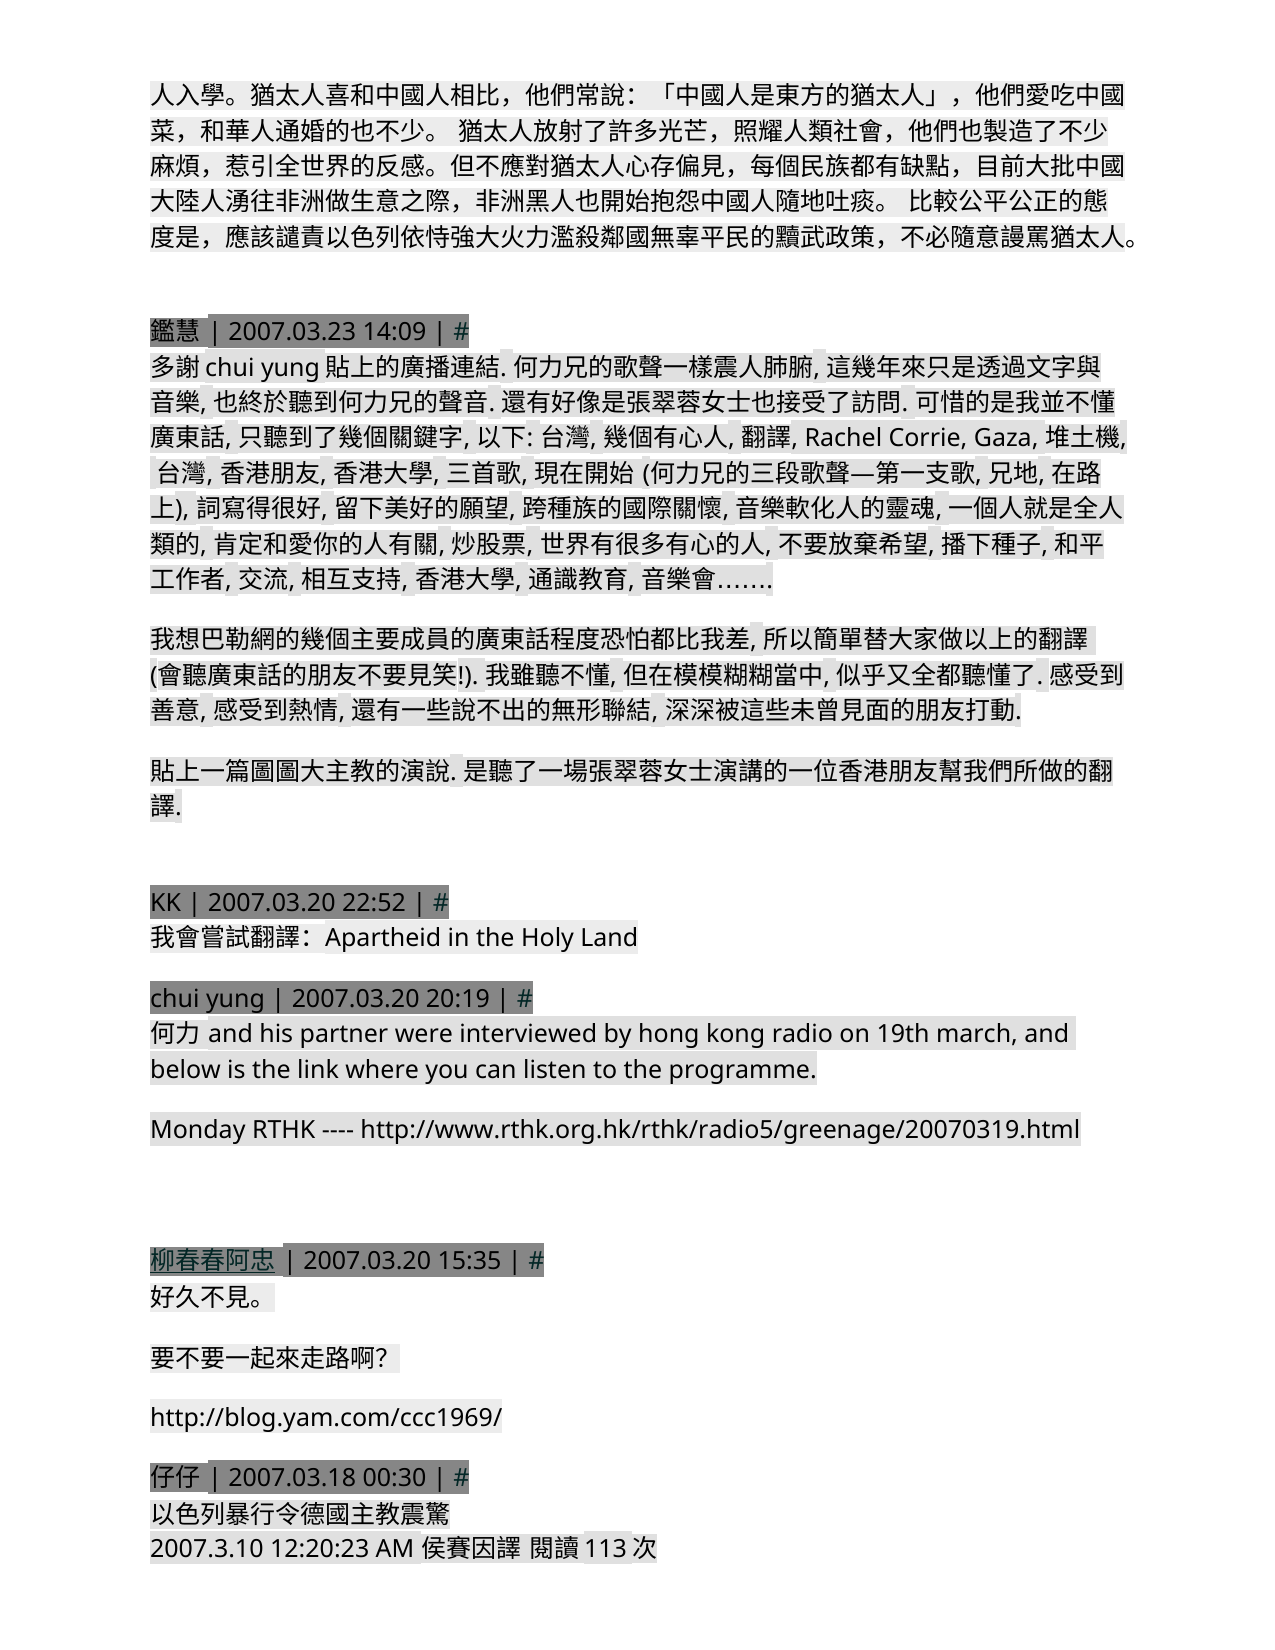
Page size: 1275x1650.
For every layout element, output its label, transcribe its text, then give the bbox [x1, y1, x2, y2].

text 多謝chui yung貼上的廣播連結. 何力兄的歌聲一樣震人肺腑, 這幾年來只是透過文字與音樂, 也終於聽到何力兄的聲音. 還有好像是張翠蓉女士也接受了訪問. 可惜的是我並不懂廣東話, 只聽到了幾個關鍵字, 以下: 台灣, 幾個有心人, 翻譯, Rachel Corrie, Gaza, 堆土機, 台灣, 香港朋友, 香港大學, 三首歌, 現在開始 (何力兄的三段歌聲—第一支歌, 兄地, 在路上), 詞寫得很好, 留下美好的願望, 跨種族的國際關懷, 音樂軟化人的靈魂, 一個人就是全人類的, 肯定和愛你的人有關, 炒股票, 世界有很多有心的人, 不要放棄希望, 播下種子, 和平工作者, 交流, 相互支持, 香港大學, 通識教育, 音樂會……. [150, 348, 1125, 596]
text 要不要一起來走路啊？ [150, 1337, 1125, 1373]
text 好久不見。 [150, 1277, 1125, 1312]
text 鑑慧 | 2007.03.23 14:09 | # [150, 312, 1125, 348]
text 我會嘗試翻譯：Apartheid in the Holy Land [150, 919, 1125, 954]
text 仔仔 | 2007.03.18 00:30 | # [150, 1458, 1125, 1494]
text 柳春春阿忠 | 2007.03.20 15:35 | # [150, 1242, 1125, 1277]
text 不應對猶太人心存偏見 林博文 大明星兼大導演梅爾吉勃遜最近在南加州半夜酗酒開車被抓，酒醉中又大罵猶太人，為中東戰場開闢了另一個小戰區，引起全世界側目。其實只要知道一點梅爾吉勃遜歷史的人，都知道他是個屢戒不成的大酒鬼，也是個痛恨猶太人的偏激之士。數年前他接受〈讀者文摘〉訪問時痛批猶太人，宣稱希特勒滅絕六百萬猶太人的大浩劫（Holocaust），「只是一項數字遊戲而已」，他說他並不懷疑納粹德國殺害猶太人，「也許沒殺那麼多」。保守的〈讀者文摘〉當時不敢登載這段訪問，直到日前因他酗酒罵猶事件才透露出來。 吉勃遜「酒後吐真言」大罵猶太人，沒有喝酒時也照罵，甚至拍電影〈耶穌受難記〉歸咎猶太人害死耶穌。事實上，「罵猶太人」早已是全世界最普遍的一種情緒發洩，在美國也是最流行的一種「室內運動」，也就是說只能私下罵、在家裡罵，而不要像吉勃遜那樣公開罵。 筆者有一次和一桌白人吃飯，其中有一個人還是國務院國際開發總署駐烏克蘭官員。吃飯時他們互相確定沒有猶太人在場，於是就開始大罵以色列和猶太人，大家罵得不亦樂乎，那位肥胖的官員恨恨地的說以色列每年向美國拿二百億美元援助，是美國納稅人的「吸血蟲」（bloodsucker）。 猶太人名聲不好有許多因素，批猶風氣數千年前就有了，他們是城市商業民族，頭腦聰明，很會做生意，據說放高利貸即是猶太人發明的，莎翁的〈威尼斯商人〉就有精彩的描寫。太精明、太計較、太厲害這三樣特色，一直是一般人對猶太人的看法。猶太人常受政治與宗教迫害，是個流浪民族，也是個沒有安全感的民族，因此他們憑藉聰明、能力和勤勞在一個地方建立據點，積累財富和勢力之後，一定會遭到嫉妒、排擠甚至打壓。儘管各地猶太人想盡辦法要融入當地社會，他們仍無法擋住排山倒海而來的反感、歧視和壓迫。 人類歷史上對猶太人的迫害有大有小，希特勒滅猶則是從政策上、制度上和日耳曼民族情緒上對猶太人進行最殘忍的種族滅絕，也就是納粹所說的「最後的解決」（Final Solution）。 創業成功的猶太人在美國掌控了各行各業，以色列遊說團能夠在華府呼風喚雨，這些都是很多人不滿猶太人的原因。實際上許許多多人從來沒有跟猶太人打過交道，更沒有被猶太人「欺負」過，也照樣罵猶太人，這是反猶文化千百年來深植於人心的反射。而以色列過去占領埃及、約旦、敘利亞、黎巴嫩的領土，最近又在對付真主黨武裝行動中殺害了六百多黎巴嫩平民，以色列變成了全世界圍剿的對象。以色列說他們要生存，不得不猛炸黎南一帶，難道黎巴嫩人、阿拉伯人就不要生存嗎？反猶情緒一直長存於全世界無數人心中，良有以也！ 但人類文明史上若沒有猶太人，則人類文明將是一片荒蕪，根本就沒有「文明」可言。猶太人對人類思想、文化和學術的貢獻（不論好壞）是石破天驚的，近代從馬克思、列寧、佛洛伊德、愛因斯坦、歐本海默到無以數計的科學家、人文學者、作家、音樂家和影劇家，猶太人成為人類社會最有創意的民族。在中國大陸還沒有開放留學之前，美國學界就流傳一句話：要看哪一個大學好不好，就看這個大學有沒有猶太教授和中國學生。 美國有六百多萬猶太人，與以色列人口差不多，其中二百多萬住在紐約。紐約猶太高級知識分子是猶太人中的「異類」，他們絕大多數是自由派或激進派，他們對美國學術文化和社會思潮具有很大的影響力，他們非常不贊同以色列政府的作法。八月五日那天紐約時報廣場出現了一場反以色列侵略黎巴嫩示威抗議大會，示威者一半以上是猶太人。 梅爾吉勃遜大罵猶太人，也許是他親身感受到猶太人控制好萊塢、把持電影業而對猶太人異常感冒。幾十年來，猶太人不僅控制好萊塢，他們也壟斷了許多行業，紐約和華府最有名的大型律師事務所中，百分之四十的律師是猶太人。全美各法學院教授中，猶太人即占了四分之一，許多人不知道的是當年常春藤盟校曾限制猶太人入學。猶太人喜和中國人相比，他們常說：「中國人是東方的猶太人」，他們愛吃中國菜，和華人通婚的也不少。 猶太人放射了許多光芒，照耀人類社會，他們也製造了不少麻煩，惹引全世界的反感。但不應對猶太人心存偏見，每個民族都有缺點，目前大批中國大陸人湧往非洲做生意之際，非洲黑人也開始抱怨中國人隨地吐痰。 比較公平公正的態度是，應該譴責以色列依恃強大火力濫殺鄰國無辜平民的黷武政策，不必隨意謾罵猶太人。 [150, 75, 1125, 287]
text KK | 2007.03.20 22:52 | # [150, 883, 1125, 919]
text Monday RTHK ---- http://www.rthk.org.hk/rthk/radio5/greenage/20070319.html [150, 1110, 1125, 1217]
text chui yung | 2007.03.20 20:19 | # [150, 979, 1125, 1014]
text 貼上一篇圖圖大主教的演說. 是聽了一場張翠蓉女士演講的一位香港朋友幫我們所做的翻譯. [150, 752, 1125, 858]
text 我想巴勒網的幾個主要成員的廣東話程度恐怕都比我差, 所以簡單替大家做以上的翻譯 (會聽廣東話的朋友不要見笑!). 我雖聽不懂, 但在模模糊糊當中, 似乎又全都聽懂了. 感受到善意, 感受到熱情, 還有一些說不出的無形聯結, 深深被這些未曾見面的朋友打動. [150, 621, 1125, 727]
text 以色列暴行令德國主教震驚 2007.3.10 12:20:23 AM 侯賽因譯 閱讀113次 [150, 1494, 1125, 1564]
text 何力 and his partner were interviewed by hong kong radio on 19th march, and below is the link where you can listen to the programme. [150, 1014, 1125, 1085]
text http://blog.yam.com/ccc1969/ [150, 1398, 1125, 1433]
